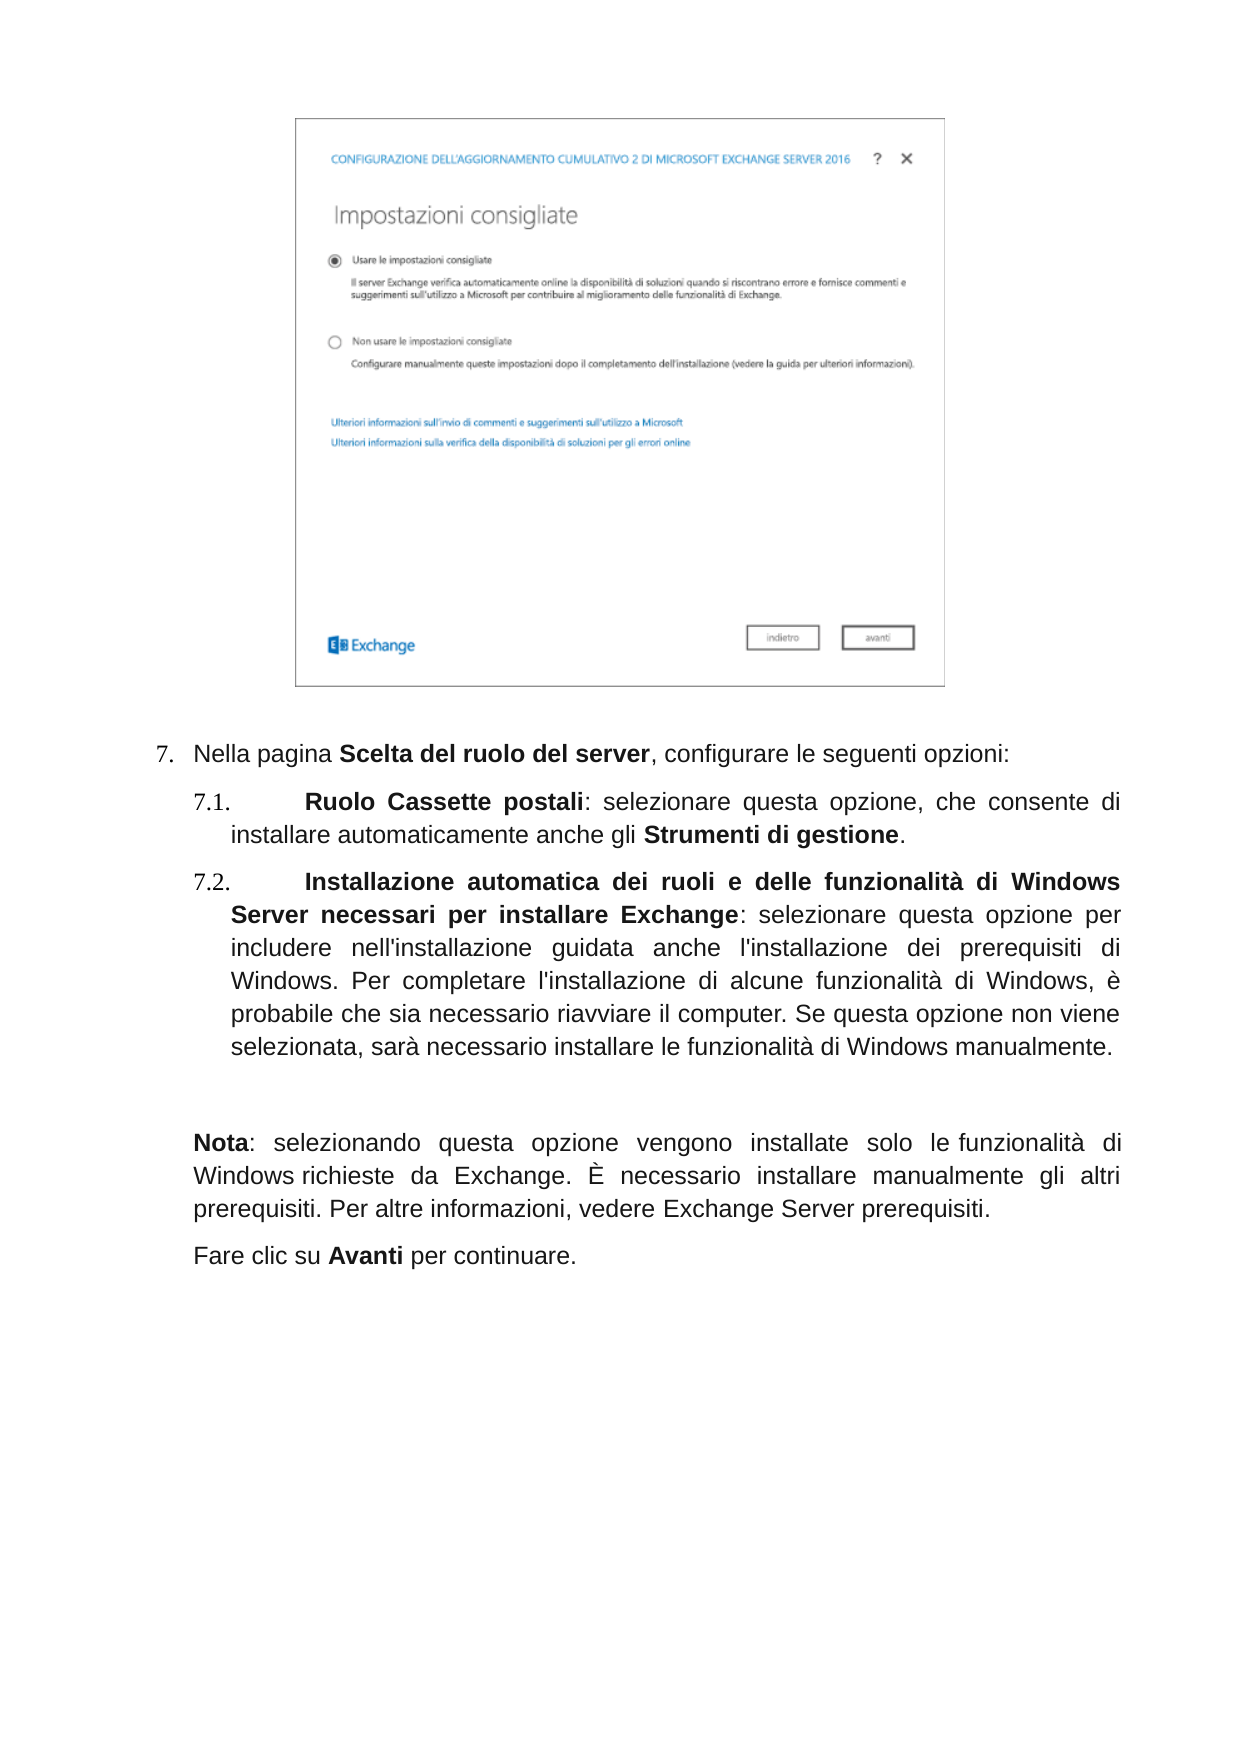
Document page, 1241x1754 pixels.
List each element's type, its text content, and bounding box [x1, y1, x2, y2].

list Installazione automatica dei ruoli e delle funzionalità di Windows Server necessari per installare Exchange: selezionare questa opzione per includere nell'installazione guidata anche l'installazione dei prerequisiti di Windows. Per completare l'installazione di alcune funzionalità di Windows, è probabile che sia necessario riavviare il computer. Se questa opzione non viene selezionata, sarà necessario installare le funzionalità di Windows manualmente. [193, 867, 1122, 1061]
picture [295, 118, 945, 687]
list Ruolo Cassette postali: selezionare questa opzione, che consente di installare automaticamente anche gli Strumenti di gestione. [193, 786, 1122, 848]
list Fare clic su Avanti per continuare. [156, 1241, 1122, 1270]
list Nella pagina Scelta del ruolo del server, configurare le seguenti opzioni: [156, 739, 1122, 768]
list Nota: selezionando questa opzione vengono installate solo le funzionalità di Windows richieste da Exchange. È necessario installare manualmente gli altri prerequisiti. Per altre informazioni, vedere Exchange Server prerequisiti. [156, 1128, 1122, 1222]
